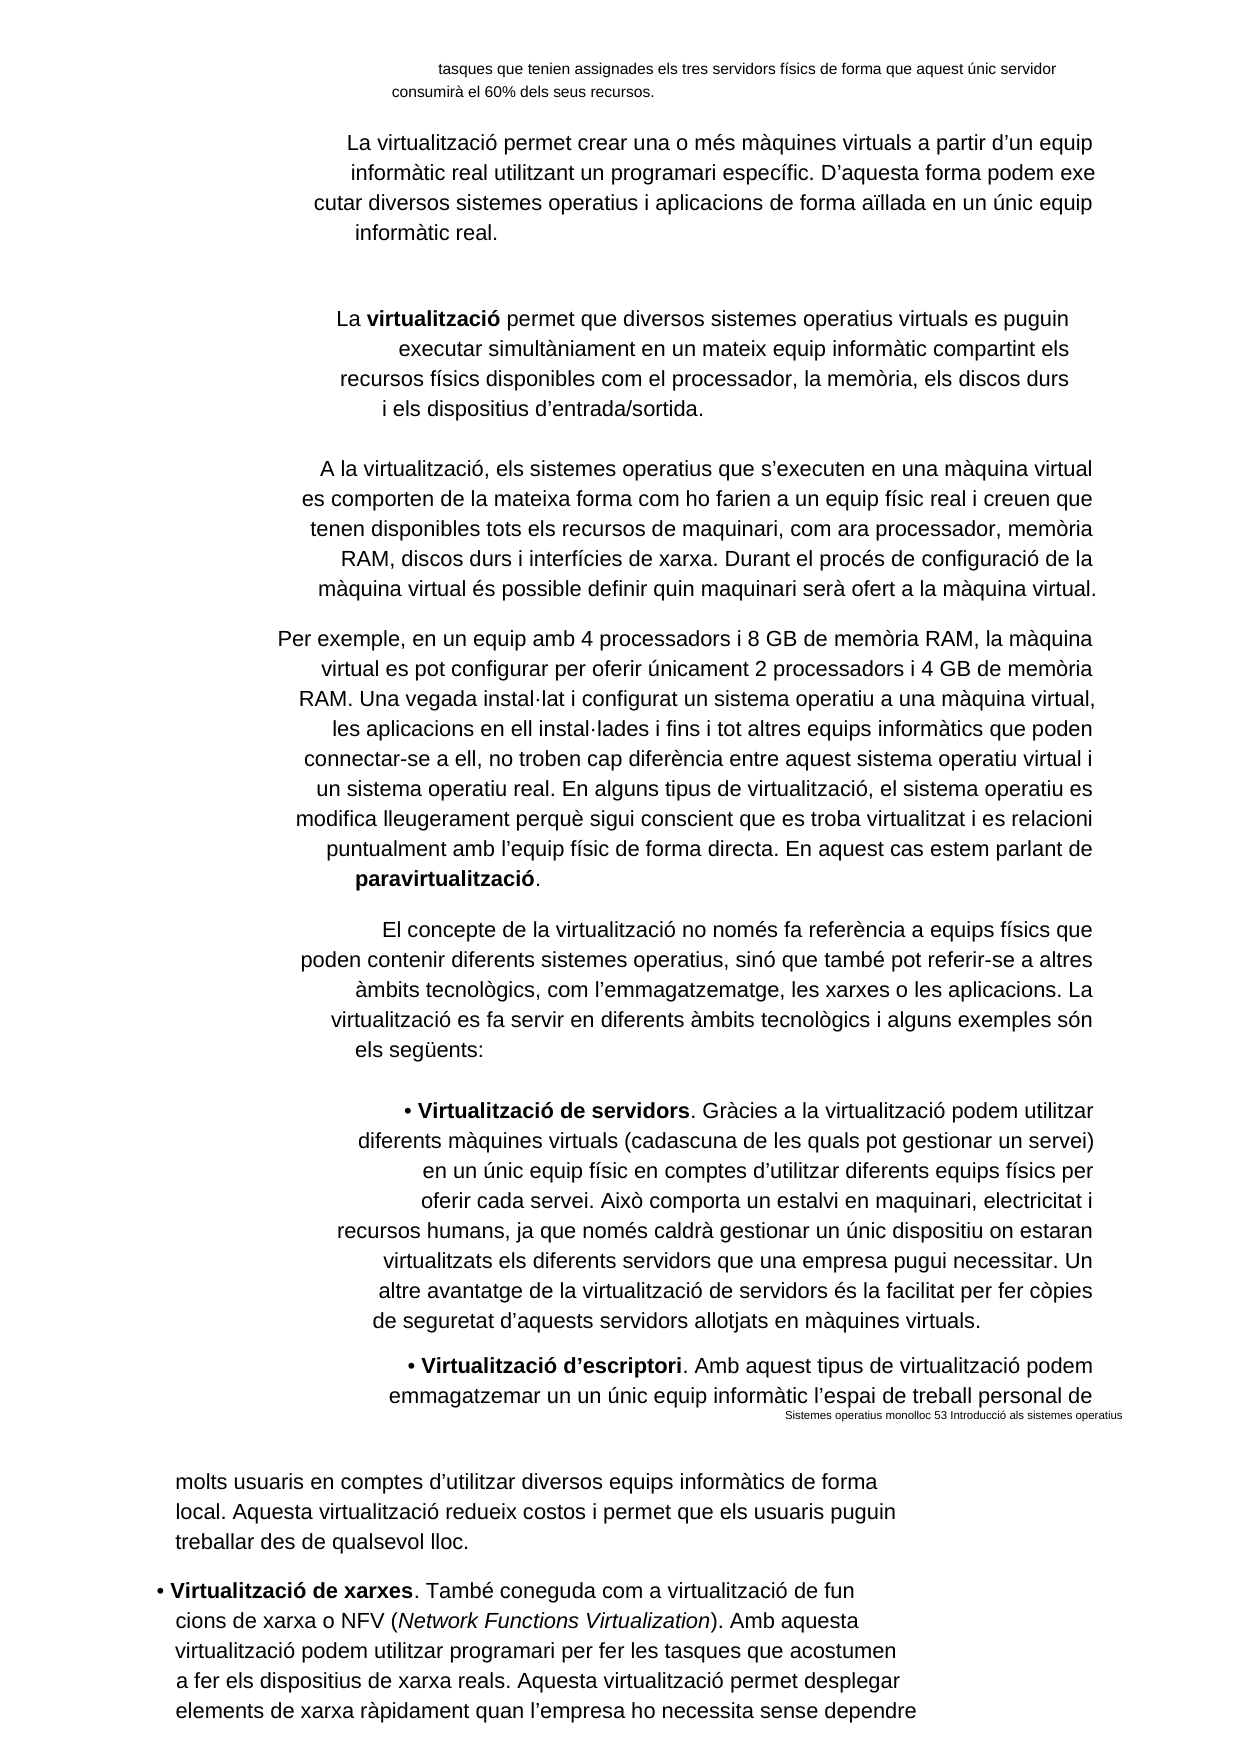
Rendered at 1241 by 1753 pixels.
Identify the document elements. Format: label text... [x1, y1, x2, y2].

text consumirà el 60% dels seus recursos. [392, 82, 1122, 100]
text paravirtualització. [355, 866, 1122, 892]
text a fer els dispositius de xarxa reals. Aquesta virtualització permet desplegar [176, 1668, 1122, 1693]
text àmbits tecnològics, com l’emmagatzematge, les xarxes o les aplicacions. La [0, 977, 1093, 1002]
text A la virtualització, els sistemes operatius que s’executen en una màquina virtual [0, 456, 1093, 481]
text cions de xarxa o NFV (Network Functions Virtualization). Amb aquesta [175, 1608, 1122, 1633]
text La virtualització permet crear una o més màquines virtuals a partir d’un equip [0, 129, 1093, 154]
text • Virtualització de servidors. Gràcies a la virtualització podem utilitzar [0, 1098, 1094, 1123]
text Per exemple, en un equip amb 4 processadors i 8 GB de memòria RAM, la màquina [0, 626, 1093, 652]
text màquina virtual és possible definir quin maquinari serà ofert a la màquina virtual. [0, 576, 1097, 601]
text local. Aquesta virtualització redueix costos i permet que els usuaris puguin [175, 1499, 1122, 1524]
text tenen disponibles tots els recursos de maquinari, com ara processador, memòria [0, 516, 1093, 541]
text recursos humans, ja que només caldrà gestionar un únic dispositiu on estaran [0, 1218, 1093, 1243]
text La virtualització permet que diversos sistemes operatius virtuals es puguin [0, 306, 1069, 331]
text tasques que tenien assignades els tres servidors físics de forma que aquest únic servidor [0, 60, 1057, 78]
text puntualment amb l’equip físic de forma directa. En aquest cas estem parlant de [0, 836, 1093, 862]
text es comporten de la mateixa forma com ho farien a un equip físic real i creuen que [0, 486, 1093, 511]
text informàtic real. [355, 219, 1122, 244]
text RAM, discos durs i interfícies de xarxa. Durant el procés de configuració de la [0, 546, 1093, 571]
text i els dispositius d’entrada/sortida. [382, 396, 1122, 421]
text poden contenir diferents sistemes operatius, sinó que també pot referir-se a altres [0, 947, 1093, 972]
text un sistema operatiu real. En alguns tipus de virtualització, el sistema operatiu es [0, 776, 1093, 802]
text els següents: [355, 1037, 1122, 1062]
text RAM. Una vegada instal·lat i configurat un sistema operatiu a una màquina virtual, [0, 686, 1096, 712]
text • Virtualització de xarxes. També coneguda com a virtualització de fun [156, 1578, 1122, 1603]
text connectar-se a ell, no troben cap diferència entre aquest sistema operatiu virtual i [0, 746, 1093, 772]
text oferir cada servei. Això comporta un estalvi en maquinari, electricitat i [0, 1188, 1093, 1213]
text diferents màquines virtuals (cadascuna de les quals pot gestionar un servei) [0, 1128, 1095, 1153]
text El concepte de la virtualització no només fa referència a equips físics que [0, 917, 1093, 942]
text elements de xarxa ràpidament quan l’empresa ho necessita sense dependre [175, 1698, 1122, 1723]
text modifica lleugerament perquè sigui conscient que es troba virtualitzat i es relacioni [0, 806, 1093, 832]
text de seguretat d’aquests servidors allotjats en màquines virtuals. [0, 1308, 982, 1333]
text cutar diversos sistemes operatius i aplicacions de forma aïllada en un únic equip [0, 189, 1093, 214]
text virtualitzats els diferents servidors que una empresa pugui necessitar. Un [0, 1248, 1093, 1273]
text en un únic equip físic en comptes d’utilitzar diferents equips físics per [0, 1158, 1094, 1183]
text treballar des de qualsevol lloc. [175, 1529, 1122, 1554]
text virtualització podem utilitzar programari per fer les tasques que acostumen [175, 1638, 1122, 1663]
text • Virtualització d’escriptori. Amb aquest tipus de virtualització podem [0, 1353, 1093, 1378]
text emmagatzemar un un únic equip informàtic l’espai de treball personal de [0, 1383, 1093, 1408]
text virtualització es fa servir en diferents àmbits tecnològics i alguns exemples són [0, 1007, 1093, 1032]
text executar simultàniament en un mateix equip informàtic compartint els [0, 336, 1069, 361]
text virtual es pot configurar per oferir únicament 2 processadors i 4 GB de memòria [0, 656, 1093, 682]
text les aplicacions en ell instal·lades i fins i tot altres equips informàtics que poden [0, 716, 1093, 742]
text molts usuaris en comptes d’utilitzar diversos equips informàtics de forma [175, 1469, 1122, 1494]
text recursos físics disponibles com el processador, la memòria, els discos durs [0, 366, 1069, 391]
text altre avantatge de la virtualització de servidors és la facilitat per fer còpies [0, 1278, 1093, 1303]
text informàtic real utilitzant un programari específic. D’aquesta forma podem exe [0, 159, 1096, 184]
text Sistemes operatius monolloc 53 Introducció als sistemes operatius [0, 1408, 1123, 1421]
